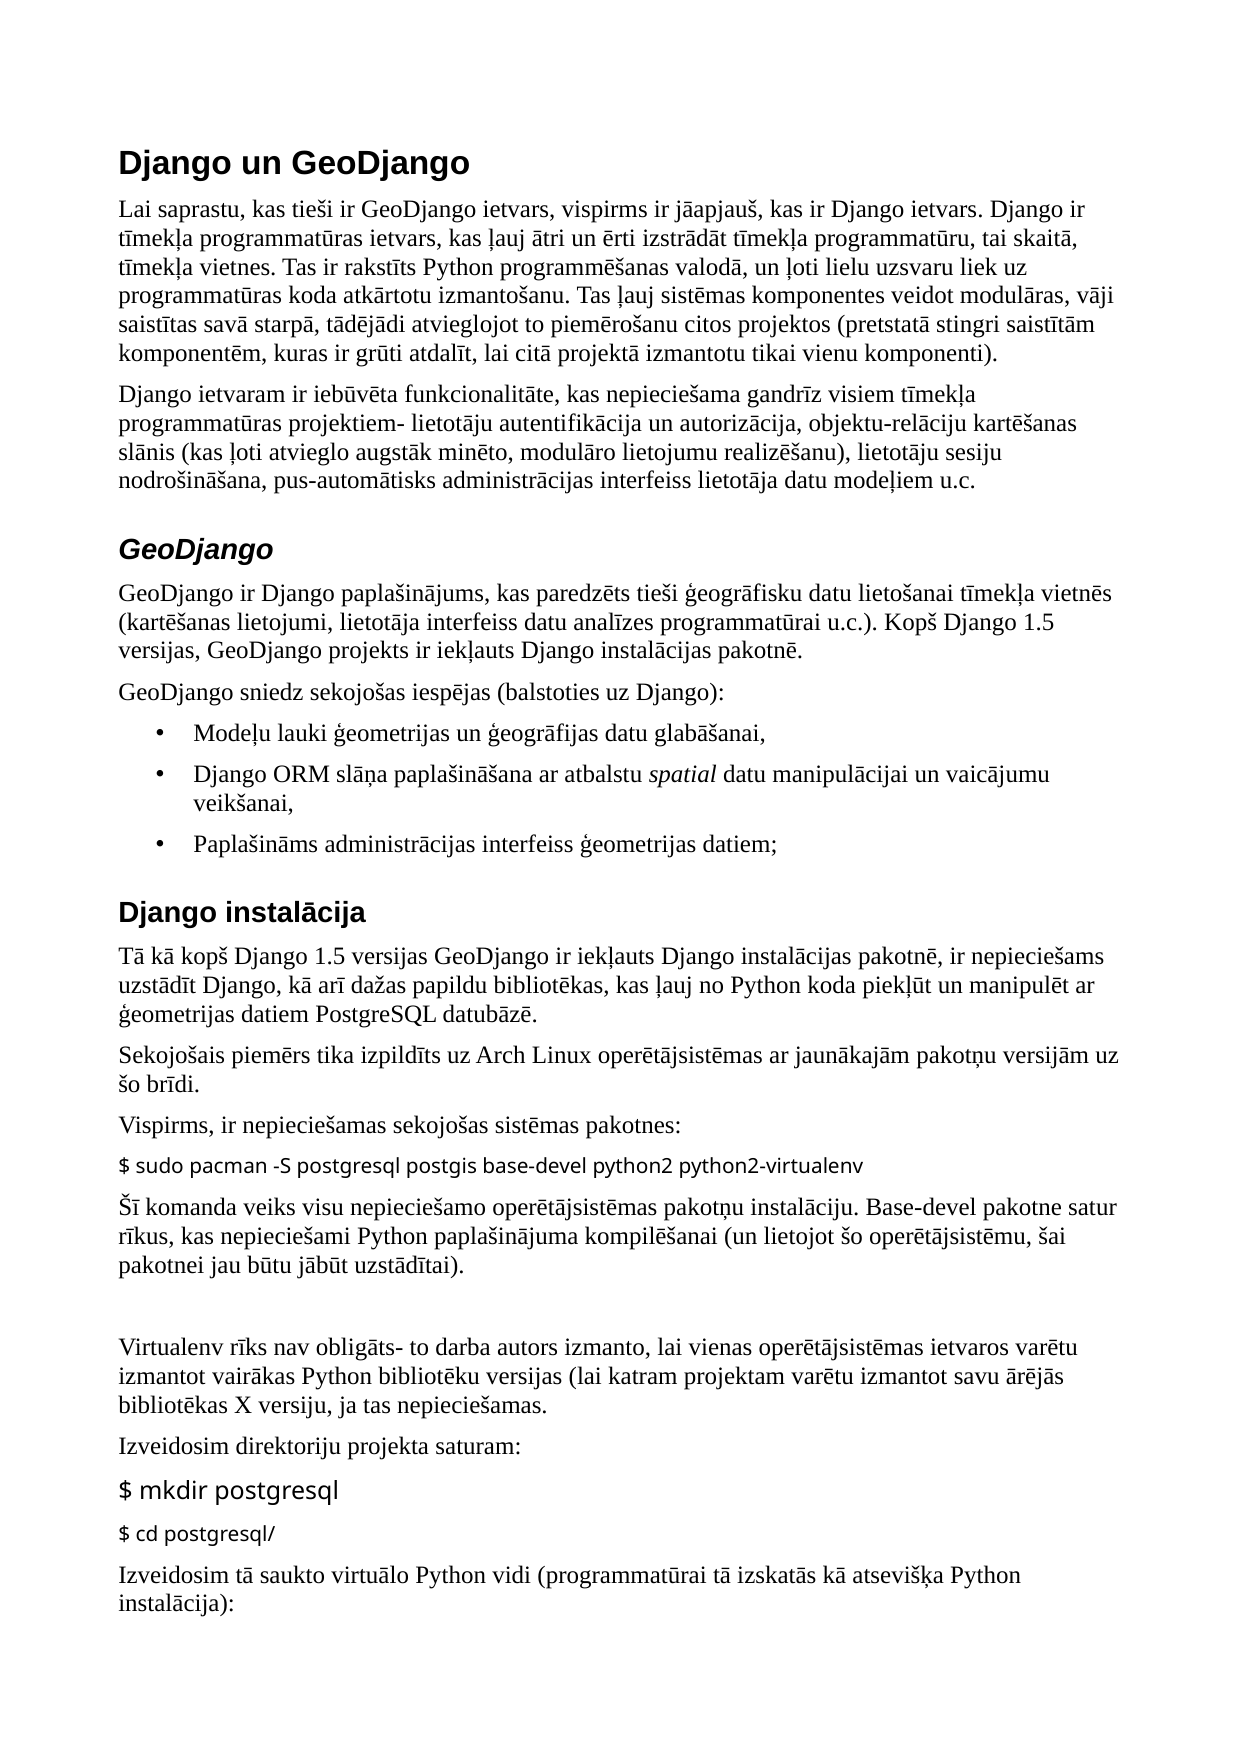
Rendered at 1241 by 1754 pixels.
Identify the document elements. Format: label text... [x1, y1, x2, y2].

text Šī komanda veiks visu nepieciešamo operētājsistēmas pakotņu instalāciju. Base-devel pakotne satur rīkus, kas nepieciešami Python paplašinājuma kompilēšanai (un lietojot šo operētājsistēmu, šai pakotnei jau būtu jābūt uzstādītai). [118, 1192, 1122, 1278]
text GeoDjango ir Django paplašinājums, kas paredzēts tieši ģeogrāfisku datu lietošanai tīmekļa vietnēs (kartēšanas lietojumi, lietotāja interfeiss datu analīzes programmatūrai u.c.). Kopš Django 1.5 versijas, GeoDjango projekts ir iekļauts Django instalācijas pakotnē. [118, 578, 1122, 664]
subtitle Django un GeoDjango [118, 143, 1122, 182]
text Izveidosim tā saukto virtuālo Python vidi (programmatūrai tā izskatās kā atsevišķa Python instalācija): [118, 1560, 1122, 1617]
text Vispirms, ir nepieciešamas sekojošas sistēmas pakotnes: [118, 1110, 1122, 1139]
text Tā kā kopš Django 1.5 versijas GeoDjango ir iekļauts Django instalācijas pakotnē, ir nepieciešams uzstādīt Django, kā arī dažas papildu bibliotēkas, kas ļauj no Python koda piekļūt un manipulēt ar ģeometrijas datiem PostgreSQL datubāzē. [118, 941, 1122, 1028]
list Django ORM slāņa paplašināšana ar atbalstu spatial datu manipulācijai un vaicājumu veikšanai, [156, 759, 1122, 817]
text $ sudo pacman -S postgresql postgis base-devel python2 python2-virtualenv [118, 1151, 1122, 1180]
text Virtualenv rīks nav obligāts- to darba autors izmanto, lai vienas operētājsistēmas ietvaros varētu izmantot vairākas Python bibliotēku versijas (lai katram projektam varētu izmantot savu ārējās bibliotēkas X versiju, ja tas nepieciešamas. [118, 1332, 1122, 1418]
text $ cd postgresql/ [118, 1519, 1122, 1547]
text Izveidosim direktoriju projekta saturam: [118, 1431, 1122, 1460]
text Django ietvaram ir iebūvēta funkcionalitāte, kas nepieciešama gandrīz visiem tīmekļa programmatūras projektiem- lietotāju autentifikācija un autorizācija, objektu-relāciju kartēšanas slānis (kas ļoti atvieglo augstāk minēto, modulāro lietojumu realizēšanu), lietotāju sesiju nodrošināšana, pus-automātisks administrācijas interfeiss lietotāja datu modeļiem u.c. [118, 379, 1122, 494]
list Modeļu lauki ģeometrijas un ģeogrāfijas datu glabāšanai, [156, 718, 1122, 747]
text GeoDjango sniedz sekojošas iespējas (balstoties uz Django): [118, 677, 1122, 705]
text Lai saprastu, kas tieši ir GeoDjango ietvars, vispirms ir jāapjauš, kas ir Django ietvars. Django ir tīmekļa programmatūras ietvars, kas ļauj ātri un ērti izstrādāt tīmekļa programmatūru, tai skaitā, tīmekļa vietnes. Tas ir rakstīts Python programmēšanas valodā, un ļoti lielu uzsvaru liek uz programmatūras koda atkārtotu izmantošanu. Tas ļauj sistēmas komponentes veidot modulāras, vāji saistītas savā starpā, tādējādi atvieglojot to piemērošanu citos projektos (pretstatā stingri saistītām komponentēm, kuras ir grūti atdalīt, lai citā projektā izmantotu tikai vienu komponenti). [118, 194, 1122, 367]
text Sekojošais piemērs tika izpildīts uz Arch Linux operētājsistēmas ar jaunākajām pakotņu versijām uz šo brīdi. [118, 1040, 1122, 1098]
subtitle Django instalācija [118, 895, 1122, 929]
subtitle GeoDjango [118, 532, 1122, 565]
text $ mkdir postgresql [118, 1472, 1122, 1506]
list Paplašināms administrācijas interfeiss ģeometrijas datiem; [156, 829, 1122, 858]
